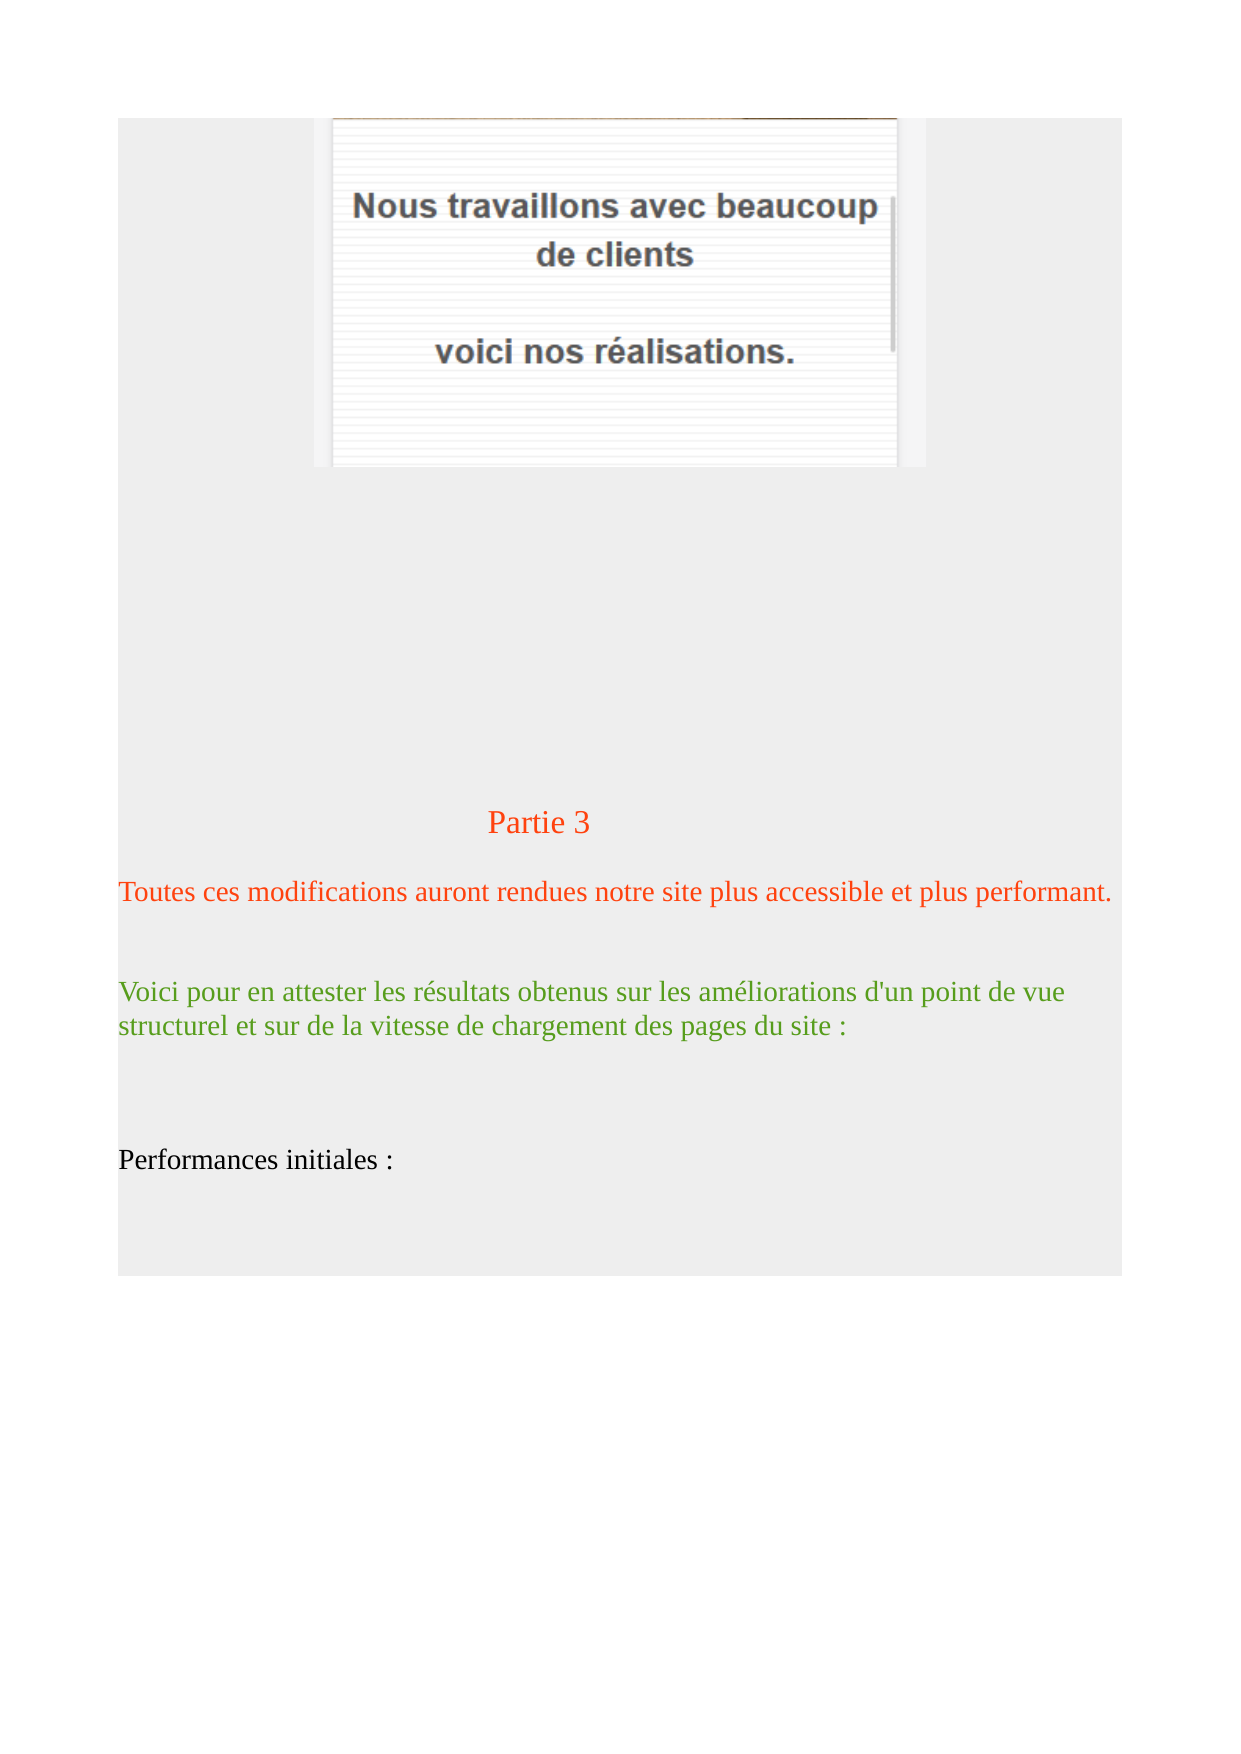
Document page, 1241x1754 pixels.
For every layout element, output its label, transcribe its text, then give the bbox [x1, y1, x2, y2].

text Performances initiales : [118, 1142, 1122, 1176]
text Partie 3 [118, 802, 1122, 840]
text Toutes ces modifications auront rendues notre site plus accessible et plus performant. [118, 874, 1122, 907]
picture [313, 118, 927, 467]
text Voici pour en attester les résultats obtenus sur les améliorations d'un point de vue structurel et sur de la vitesse de chargement des pages du site : [118, 974, 1122, 1042]
